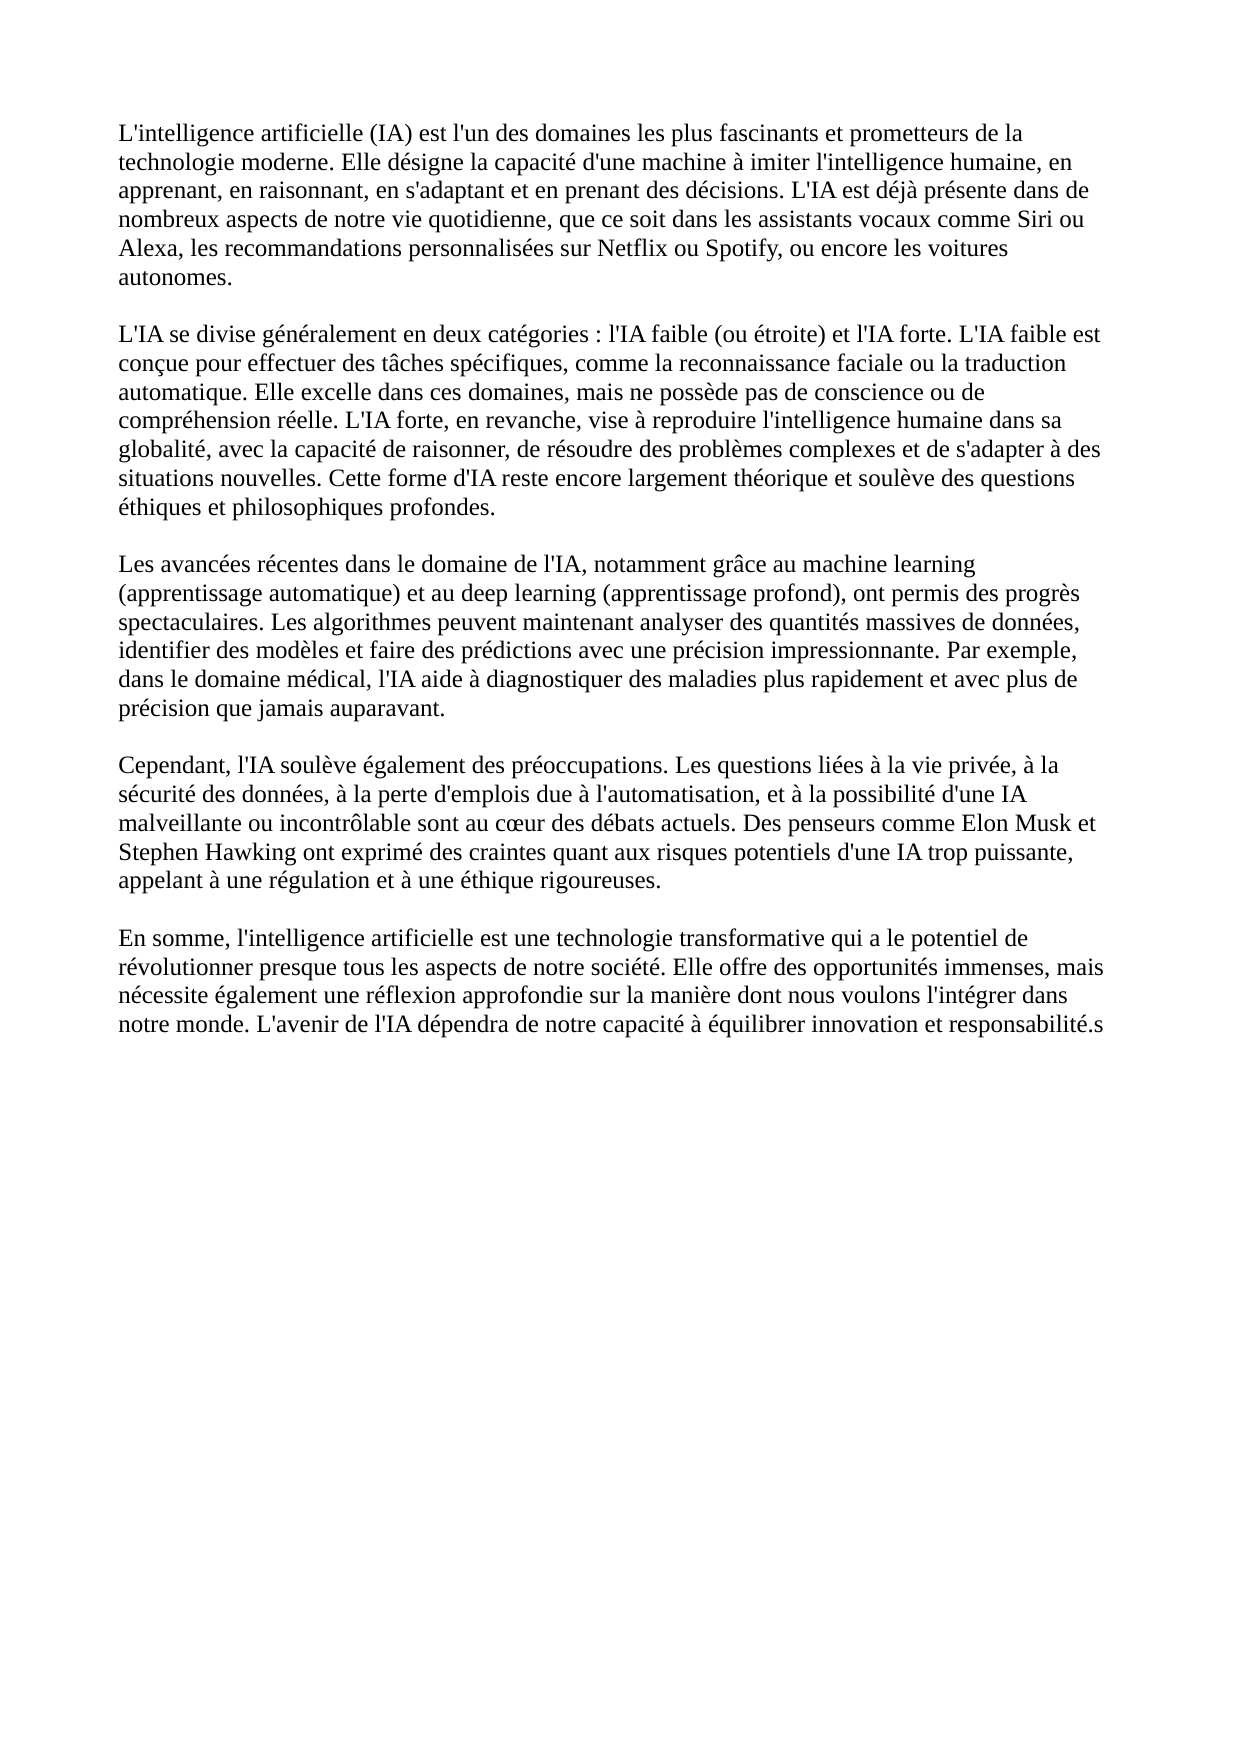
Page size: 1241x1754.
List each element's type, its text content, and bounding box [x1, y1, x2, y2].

text L'IA se divise généralement en deux catégories : l'IA faible (ou étroite) et l'IA forte. L'IA faible est conçue pour effectuer des tâches spécifiques, comme la reconnaissance faciale ou la traduction automatique. Elle excelle dans ces domaines, mais ne possède pas de conscience ou de compréhension réelle. L'IA forte, en revanche, vise à reproduire l'intelligence humaine dans sa globalité, avec la capacité de raisonner, de résoudre des problèmes complexes et de s'adapter à des situations nouvelles. Cette forme d'IA reste encore largement théorique et soulève des questions éthiques et philosophiques profondes. [118, 319, 1122, 521]
text L'intelligence artificielle (IA) est l'un des domaines les plus fascinants et prometteurs de la technologie moderne. Elle désigne la capacité d'une machine à imiter l'intelligence humaine, en apprenant, en raisonnant, en s'adaptant et en prenant des décisions. L'IA est déjà présente dans de nombreux aspects de notre vie quotidienne, que ce soit dans les assistants vocaux comme Siri ou Alexa, les recommandations personnalisées sur Netflix ou Spotify, ou encore les voitures autonomes. [118, 118, 1122, 291]
text En somme, l'intelligence artificielle est une technologie transformative qui a le potentiel de révolutionner presque tous les aspects de notre société. Elle offre des opportunités immenses, mais nécessite également une réflexion approfondie sur la manière dont nous voulons l'intégrer dans notre monde. L'avenir de l'IA dépendra de notre capacité à équilibrer innovation et responsabilité.s [118, 923, 1122, 1038]
text Les avancées récentes dans le domaine de l'IA, notamment grâce au machine learning (apprentissage automatique) et au deep learning (apprentissage profond), ont permis des progrès spectaculaires. Les algorithmes peuvent maintenant analyser des quantités massives de données, identifier des modèles et faire des prédictions avec une précision impressionnante. Par exemple, dans le domaine médical, l'IA aide à diagnostiquer des maladies plus rapidement et avec plus de précision que jamais auparavant. [118, 549, 1122, 722]
text Cependant, l'IA soulève également des préoccupations. Les questions liées à la vie privée, à la sécurité des données, à la perte d'emplois due à l'automatisation, et à la possibilité d'une IA malveillante ou incontrôlable sont au cœur des débats actuels. Des penseurs comme Elon Musk et Stephen Hawking ont exprimé des craintes quant aux risques potentiels d'une IA trop puissante, appelant à une régulation et à une éthique rigoureuses. [118, 751, 1122, 894]
